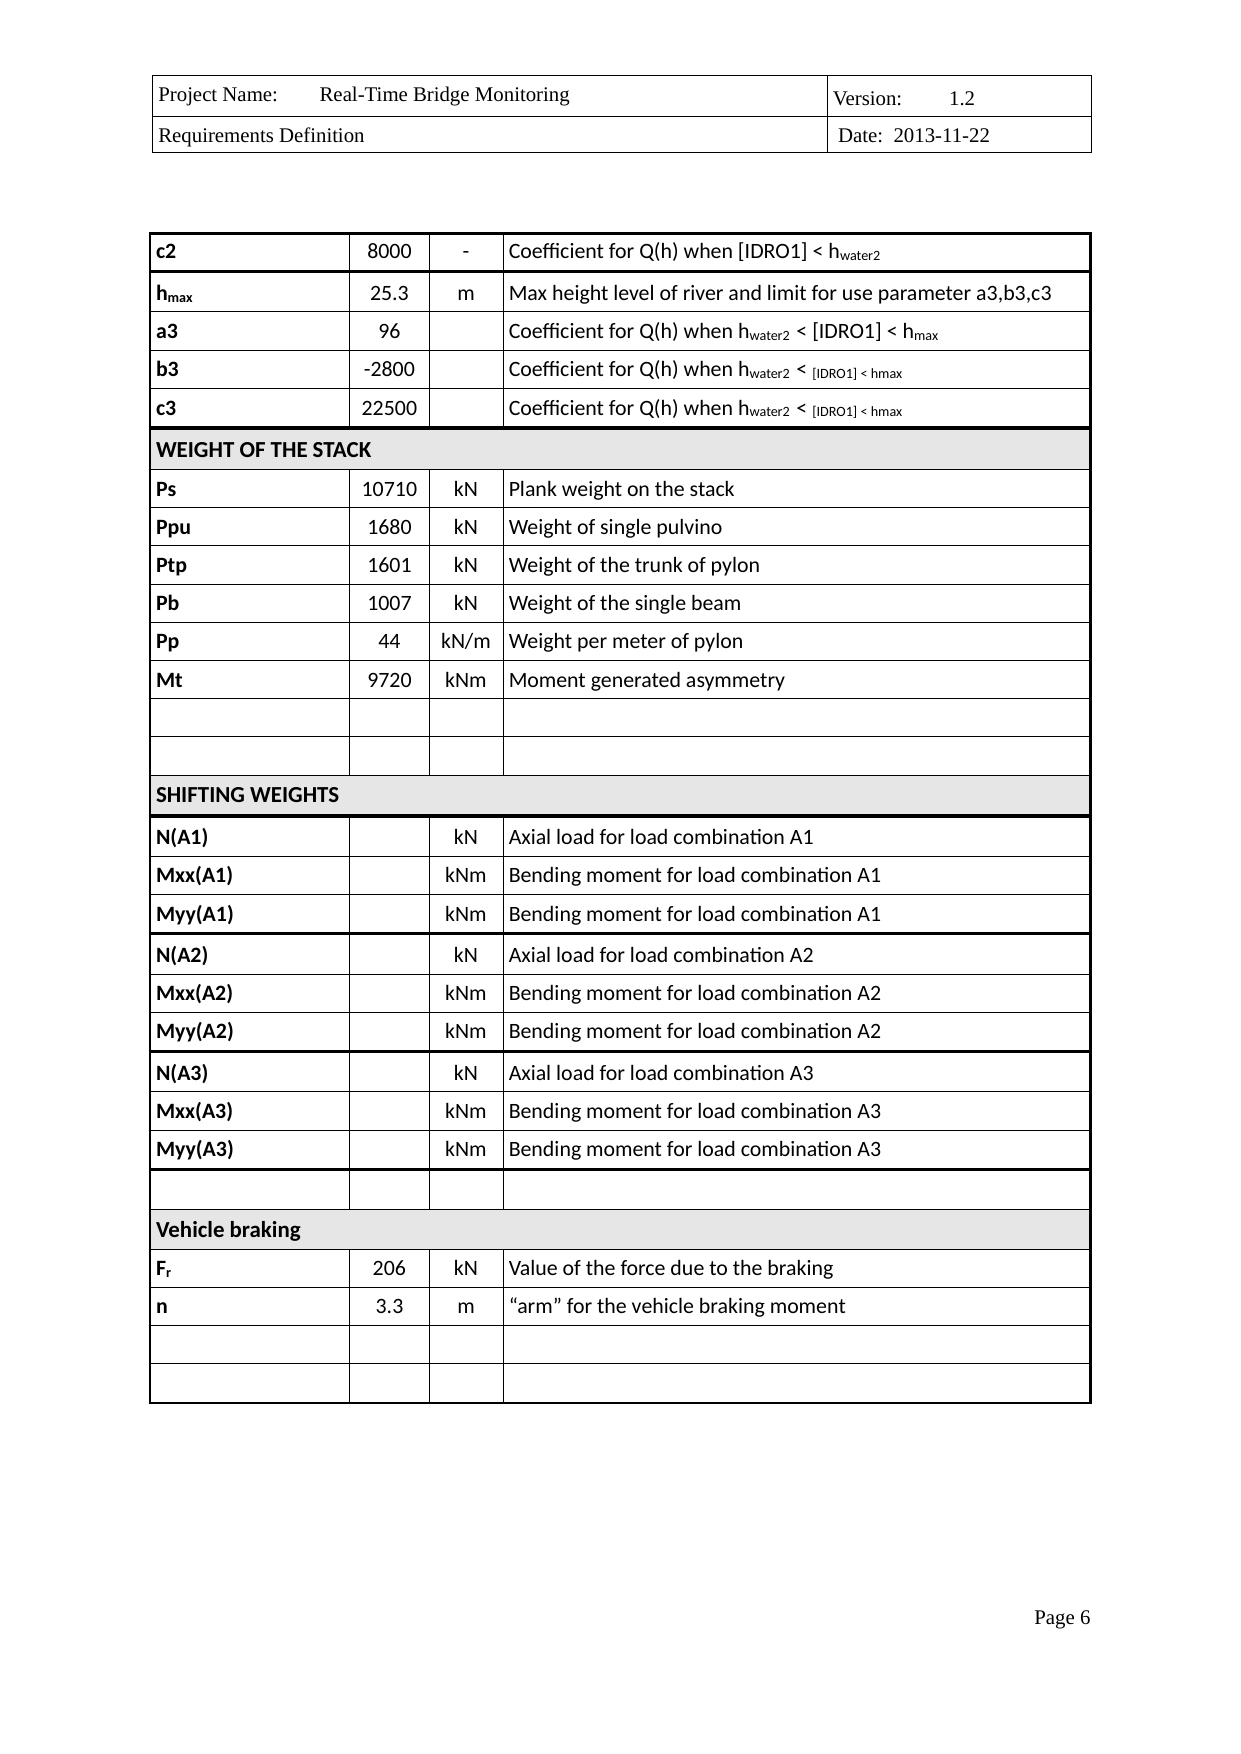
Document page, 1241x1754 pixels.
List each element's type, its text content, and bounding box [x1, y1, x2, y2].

table_cell Fr [151, 1250, 349, 1287]
table_cell 44 [350, 623, 429, 660]
table_cell [504, 1171, 1089, 1209]
table_cell [151, 737, 349, 775]
table_cell Moment generated asymmetry [504, 661, 1089, 698]
table_cell N(A3) [151, 1053, 349, 1091]
table_cell N(A1) [151, 818, 349, 856]
table_cell [350, 1171, 429, 1209]
table_cell [504, 737, 1089, 775]
table_cell kNm [430, 1092, 503, 1129]
table_cell [350, 975, 429, 1012]
table_cell Pp [151, 623, 349, 660]
table_cell [151, 1326, 349, 1363]
table_cell [430, 1364, 503, 1402]
table_cell [151, 699, 349, 736]
table_cell 9720 [350, 661, 429, 698]
table_cell [430, 699, 503, 736]
table_cell kN [430, 1053, 503, 1091]
table_cell c3 [151, 389, 349, 426]
table_cell Bending moment for load combination A3 [504, 1092, 1089, 1129]
table_cell Weight of single pulvino [504, 508, 1089, 545]
table_cell kN [430, 470, 503, 507]
table_cell kNm [430, 1013, 503, 1050]
table_cell m [430, 1288, 503, 1325]
table_cell kN [430, 1250, 503, 1287]
table_cell 22500 [350, 389, 429, 426]
table_cell [504, 699, 1089, 736]
table_cell [430, 389, 503, 426]
table_cell Vehicle braking [151, 1210, 1089, 1249]
table_cell [151, 1171, 349, 1209]
table_cell hmax [151, 273, 349, 311]
table_cell Weight of the single beam [504, 585, 1089, 622]
table_cell Weight of the trunk of pylon [504, 546, 1089, 583]
table_cell kNm [430, 661, 503, 698]
table_cell Bending moment for load combination A2 [504, 1013, 1089, 1050]
table_cell Myy(A1) [151, 895, 349, 932]
table_cell kNm [430, 975, 503, 1012]
table_cell Bending moment for load combination A1 [504, 895, 1089, 932]
table_cell c2 [151, 235, 349, 270]
table_cell -2800 [350, 351, 429, 388]
table_cell 1007 [350, 585, 429, 622]
table_cell n [151, 1288, 349, 1325]
table_cell Mxx(A1) [151, 857, 349, 894]
table_cell [350, 1326, 429, 1363]
table_cell [504, 1326, 1089, 1363]
table_cell Ptp [151, 546, 349, 583]
table_cell 10710 [350, 470, 429, 507]
table_cell Mxx(A3) [151, 1092, 349, 1129]
table_cell “arm” for the vehicle braking moment [504, 1288, 1089, 1325]
table_cell m [430, 273, 503, 311]
table_cell Myy(A2) [151, 1013, 349, 1050]
table_cell 3.3 [350, 1288, 429, 1325]
table_cell Mxx(A2) [151, 975, 349, 1012]
table_cell Mt [151, 661, 349, 698]
table_cell [430, 1171, 503, 1209]
table_cell Coefficient for Q(h) when hwater2 < [IDRO1] < hmax [504, 312, 1089, 350]
table_cell Ps [151, 470, 349, 507]
table_cell [430, 351, 503, 388]
table_cell 25.3 [350, 273, 429, 311]
table_cell [350, 935, 429, 973]
table_cell Coefficient for Q(h) when [IDRO1] < hwater2 [504, 235, 1089, 270]
table_cell SHIFTING WEIGHTS [151, 776, 1089, 814]
table_cell [350, 1131, 429, 1168]
table_cell 1601 [350, 546, 429, 583]
table_cell [504, 1364, 1089, 1402]
table_cell Pb [151, 585, 349, 622]
table_cell Max height level of river and limit for use parameter a3,b3,c3 [504, 273, 1089, 311]
table_cell Bending moment for load combination A1 [504, 857, 1089, 894]
table_cell [350, 1092, 429, 1129]
table_cell Weight per meter of pylon [504, 623, 1089, 660]
table_cell [350, 1053, 429, 1091]
table_cell N(A2) [151, 935, 349, 973]
table_cell Axial load for load combination A3 [504, 1053, 1089, 1091]
table_cell kN [430, 935, 503, 973]
table_cell [430, 312, 503, 350]
table_cell [350, 857, 429, 894]
table_cell [350, 1364, 429, 1402]
table_cell 1680 [350, 508, 429, 545]
table_cell 96 [350, 312, 429, 350]
table_cell b3 [151, 351, 349, 388]
table_cell kNm [430, 1131, 503, 1168]
table_cell Plank weight on the stack [504, 470, 1089, 507]
table_cell Value of the force due to the braking [504, 1250, 1089, 1287]
table_cell [350, 1013, 429, 1050]
table_cell Bending moment for load combination A2 [504, 975, 1089, 1012]
table_cell 206 [350, 1250, 429, 1287]
table_cell Axial load for load combination A2 [504, 935, 1089, 973]
table_cell kN [430, 546, 503, 583]
table_cell Axial load for load combination A1 [504, 818, 1089, 856]
table_cell [430, 737, 503, 775]
table_cell Myy(A3) [151, 1131, 349, 1168]
table_cell [350, 737, 429, 775]
table_cell kN [430, 585, 503, 622]
table_cell kN [430, 818, 503, 856]
table_cell [151, 1364, 349, 1402]
table_cell Coefficient for Q(h) when hwater2 < [IDRO1] < hmax [504, 351, 1089, 388]
table_cell Coefficient for Q(h) when hwater2 < [IDRO1] < hmax [504, 389, 1089, 426]
table_cell 8000 [350, 235, 429, 270]
table_cell kN/m [430, 623, 503, 660]
table_cell [430, 1326, 503, 1363]
table_cell - [430, 235, 503, 270]
table_cell kNm [430, 857, 503, 894]
table_cell Ppu [151, 508, 349, 545]
table_cell [350, 699, 429, 736]
table_cell [350, 895, 429, 932]
table_cell Bending moment for load combination A3 [504, 1131, 1089, 1168]
table_cell [350, 818, 429, 856]
table_cell kN [430, 508, 503, 545]
table_cell a3 [151, 312, 349, 350]
table_cell kNm [430, 895, 503, 932]
table_cell WEIGHT OF THE STACK [151, 430, 1089, 469]
